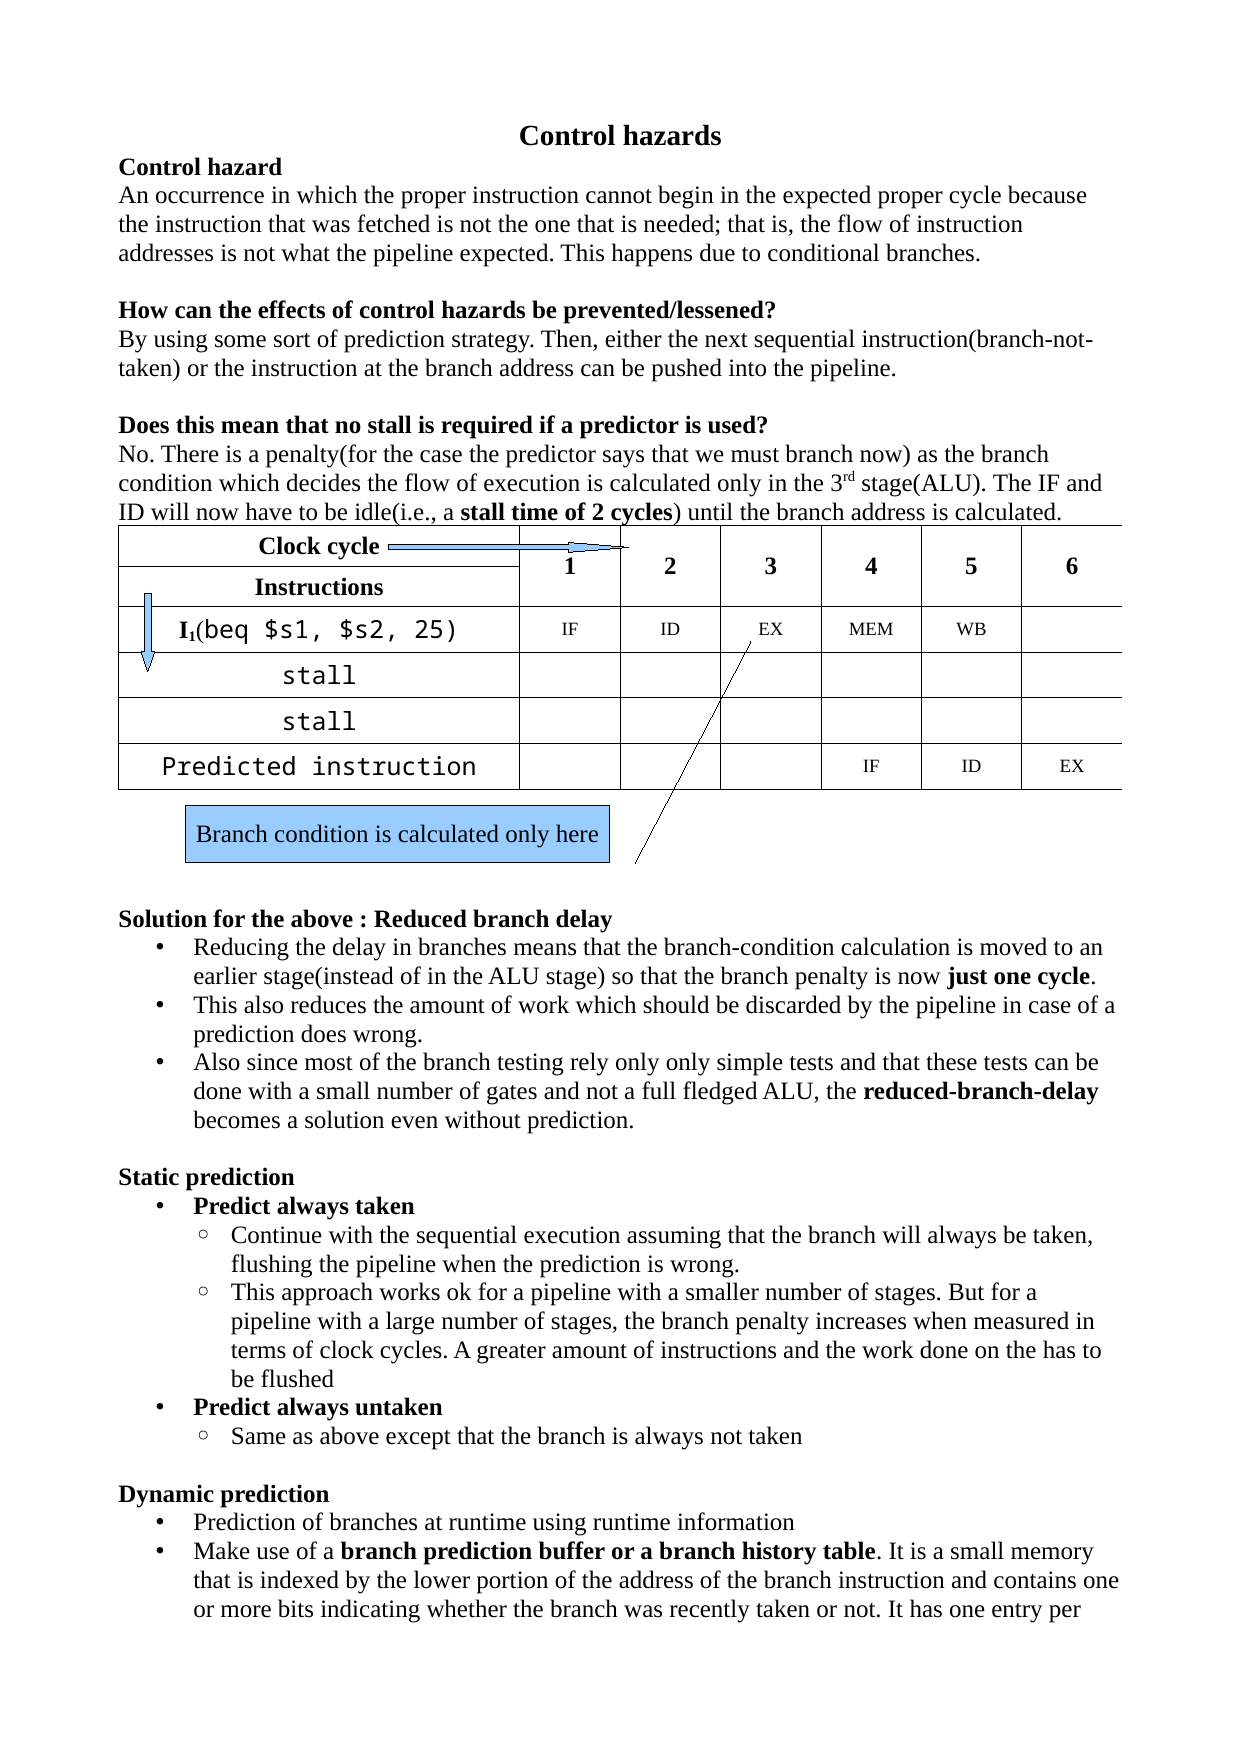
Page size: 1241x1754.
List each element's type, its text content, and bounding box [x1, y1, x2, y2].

list Predict always untaken [156, 1392, 1122, 1421]
table_cell [1022, 698, 1122, 743]
table_cell [721, 698, 821, 743]
list Make use of a branch prediction buffer or a branch history table. It is a small memory that is indexed by the lower portion of the address of the branch instruction and contains one or more bits indicating whether the branch was recently taken or not. It has one entry per [156, 1536, 1122, 1622]
table_header Clock cycle [119, 526, 519, 566]
table_header 3 [721, 526, 821, 606]
table_cell [675, 744, 720, 788]
table_cell [922, 698, 1021, 743]
table_cell MEM [822, 607, 921, 652]
list Reducing the delay in branches means that the branch-condition calculation is moved to an earlier stage(instead of in the ALU stage) so that the branch penalty is now just one cycle. [156, 932, 1122, 990]
table_header 6 [1022, 526, 1122, 606]
table_cell [520, 698, 620, 743]
table_cell [721, 653, 744, 696]
table_cell WB [922, 607, 1021, 652]
text How can the effects of control hazards be prevented/lessened? [118, 295, 1122, 324]
table_cell [822, 653, 921, 697]
table_cell [520, 744, 620, 788]
table_cell [723, 653, 821, 697]
table_cell ID [621, 607, 720, 652]
table_cell Instructions [119, 567, 519, 606]
table_cell [1022, 607, 1122, 652]
text Dynamic prediction [118, 1479, 1122, 1507]
table_cell EX [1022, 744, 1122, 788]
list Also since most of the branch testing rely only only simple tests and that these tests can be done with a small number of gates and not a full fledged ALU, the reduced-branch-delay becomes a solution even without prediction. [156, 1047, 1122, 1134]
list This approach works ok for a pipeline with a smaller number of stages. But for a pipeline with a large number of stages, the branch penalty increases when measured in terms of clock cycles. A greater amount of instructions and the work done on the has to be flushed [193, 1277, 1122, 1392]
table_cell ID [922, 744, 1021, 788]
text Control hazard [118, 152, 1122, 180]
text Solution for the above : Reduced branch delay [118, 904, 1122, 932]
text An occurrence in which the proper instruction cannot begin in the expected proper cycle because the instruction that was fetched is not the one that is needed; that is, the flow of instruction addresses is not what the pipeline expected. This happens due to conditional branches. [118, 180, 1122, 267]
table_cell [822, 698, 921, 743]
text By using some sort of prediction strategy. Then, either the next sequential instruction(branch-not-taken) or the instruction at the branch address can be pushed into the pipeline. [118, 324, 1122, 382]
list This also reduces the amount of work which should be discarded by the pipeline in case of a prediction does wrong. [156, 990, 1122, 1047]
table_cell IF [822, 744, 921, 788]
table_header 1 [520, 549, 620, 606]
table_cell I1(beq $s1, $s2, 25) [152, 607, 519, 652]
table_cell [621, 744, 696, 788]
table_cell [699, 703, 720, 743]
list Predict always taken [156, 1191, 1122, 1220]
table_header 2 [621, 526, 720, 606]
list Prediction of branches at runtime using runtime information [156, 1507, 1122, 1536]
table_header 4 [822, 526, 921, 606]
text Static prediction [118, 1162, 1122, 1191]
table_header 5 [922, 526, 1021, 606]
table_cell EX [721, 607, 821, 652]
table_cell [520, 653, 620, 697]
table_cell stall [119, 698, 519, 743]
table_cell [119, 607, 144, 652]
table_cell stall [119, 653, 519, 697]
table_cell [922, 653, 1021, 697]
text Control hazards [118, 118, 1122, 152]
table_cell Predicted instruction [119, 744, 519, 788]
table_header [520, 526, 620, 546]
list Continue with the sequential execution assuming that the branch will always be taken, flushing the pipeline when the prediction is wrong. [193, 1220, 1122, 1277]
text Does this mean that no stall is required if a predictor is used? [118, 410, 1122, 439]
table_cell IF [520, 607, 620, 652]
table_cell [621, 698, 720, 743]
table_cell [1022, 653, 1122, 697]
table_cell [621, 653, 720, 697]
table_cell [721, 744, 821, 788]
list Same as above except that the branch is always not taken [193, 1421, 1122, 1450]
text No. There is a penalty(for the case the predictor says that we must branch now) as the branch condition which decides the flow of execution is calculated only in the 3rd stage(ALU). The IF and ID will now have to be idle(i.e., a stall time of 2 cycles) until the branch address is calculated. [118, 439, 1122, 525]
